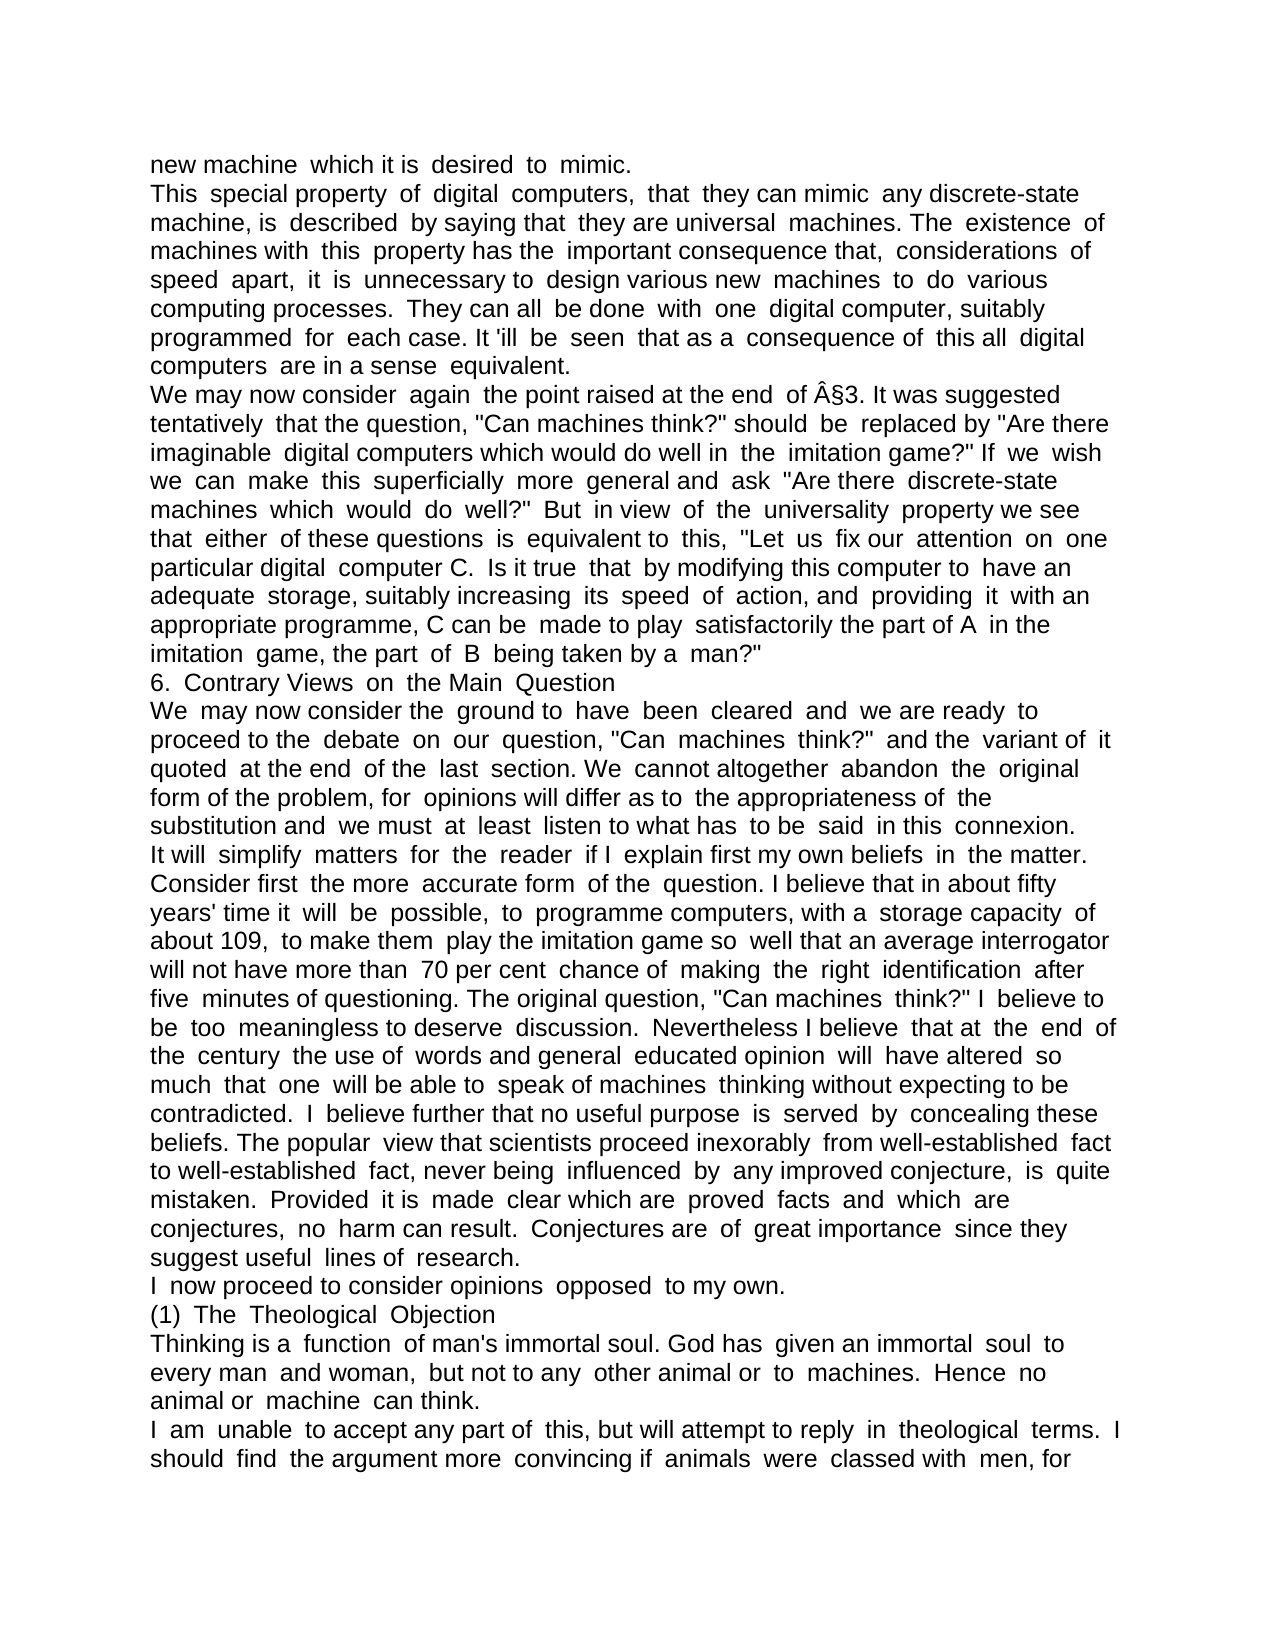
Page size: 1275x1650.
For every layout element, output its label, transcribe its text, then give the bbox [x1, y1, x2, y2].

text It will simplify matters for the reader if I explain first my own beliefs in the matter. Consider first the more accurate form of the question. I believe that in about fifty years' time it will be possible, to programme computers, with a storage capacity of about 109, to make them play the imitation game so well that an average interrogator will not have more than 70 per cent chance of making the right identification after five minutes of questioning. The original question, "Can machines think?" I believe to be too meaningless to deserve discussion. Nevertheless I believe that at the end of the century the use of words and general educated opinion will have altered so much that one will be able to speak of machines thinking without expecting to be contradicted. I believe further that no useful purpose is served by concealing these beliefs. The popular view that scientists proceed inexorably from well-established fact to well-established fact, never being influenced by any improved conjecture, is quite mistaken. Provided it is made clear which are proved facts and which are conjectures, no harm can result. Conjectures are of great importance since they suggest useful lines of research. [150, 840, 1125, 1271]
text This special property of digital computers, that they can mimic any discrete-state machine, is described by saying that they are universal machines. The existence of machines with this property has the important consequence that, considerations of speed apart, it is unnecessary to design various new machines to do various computing processes. They can all be done with one digital computer, suitably programmed for each case. It 'ill be seen that as a consequence of this all digital computers are in a sense equivalent. [150, 179, 1125, 380]
text I am unable to accept any part of this, but will attempt to reply in theological terms. I should find the argument more convincing if animals were classed with men, for [150, 1415, 1125, 1472]
text 6. Contrary Views on the Main Question [150, 667, 1125, 696]
text Thinking is a function of man's immortal soul. God has given an immortal soul to every man and woman, but not to any other animal or to machines. Hence no animal or machine can think. [150, 1329, 1125, 1415]
text We may now consider the ground to have been cleared and we are ready to proceed to the debate on our question, "Can machines think?" and the variant of it quoted at the end of the last section. We cannot altogether abandon the original form of the problem, for opinions will differ as to the appropriateness of the substitution and we must at least listen to what has to be said in this connexion. [150, 696, 1125, 840]
text We may now consider again the point raised at the end of Â§3. It was suggested tentatively that the question, "Can machines think?" should be replaced by "Are there imaginable digital computers which would do well in the imitation game?" If we wish we can make this superficially more general and ask "Are there discrete-state machines which would do well?" But in view of the universality property we see that either of these questions is equivalent to this, "Let us fix our attention on one particular digital computer C. Is it true that by modifying this computer to have an adequate storage, suitably increasing its speed of action, and providing it with an appropriate programme, C can be made to play satisfactorily the part of A in the imitation game, the part of B being taken by a man?" [150, 380, 1125, 667]
text new machine which it is desired to mimic. [150, 150, 1125, 179]
text I now proceed to consider opinions opposed to my own. [150, 1271, 1125, 1300]
text (1) The Theological Objection [150, 1300, 1125, 1329]
